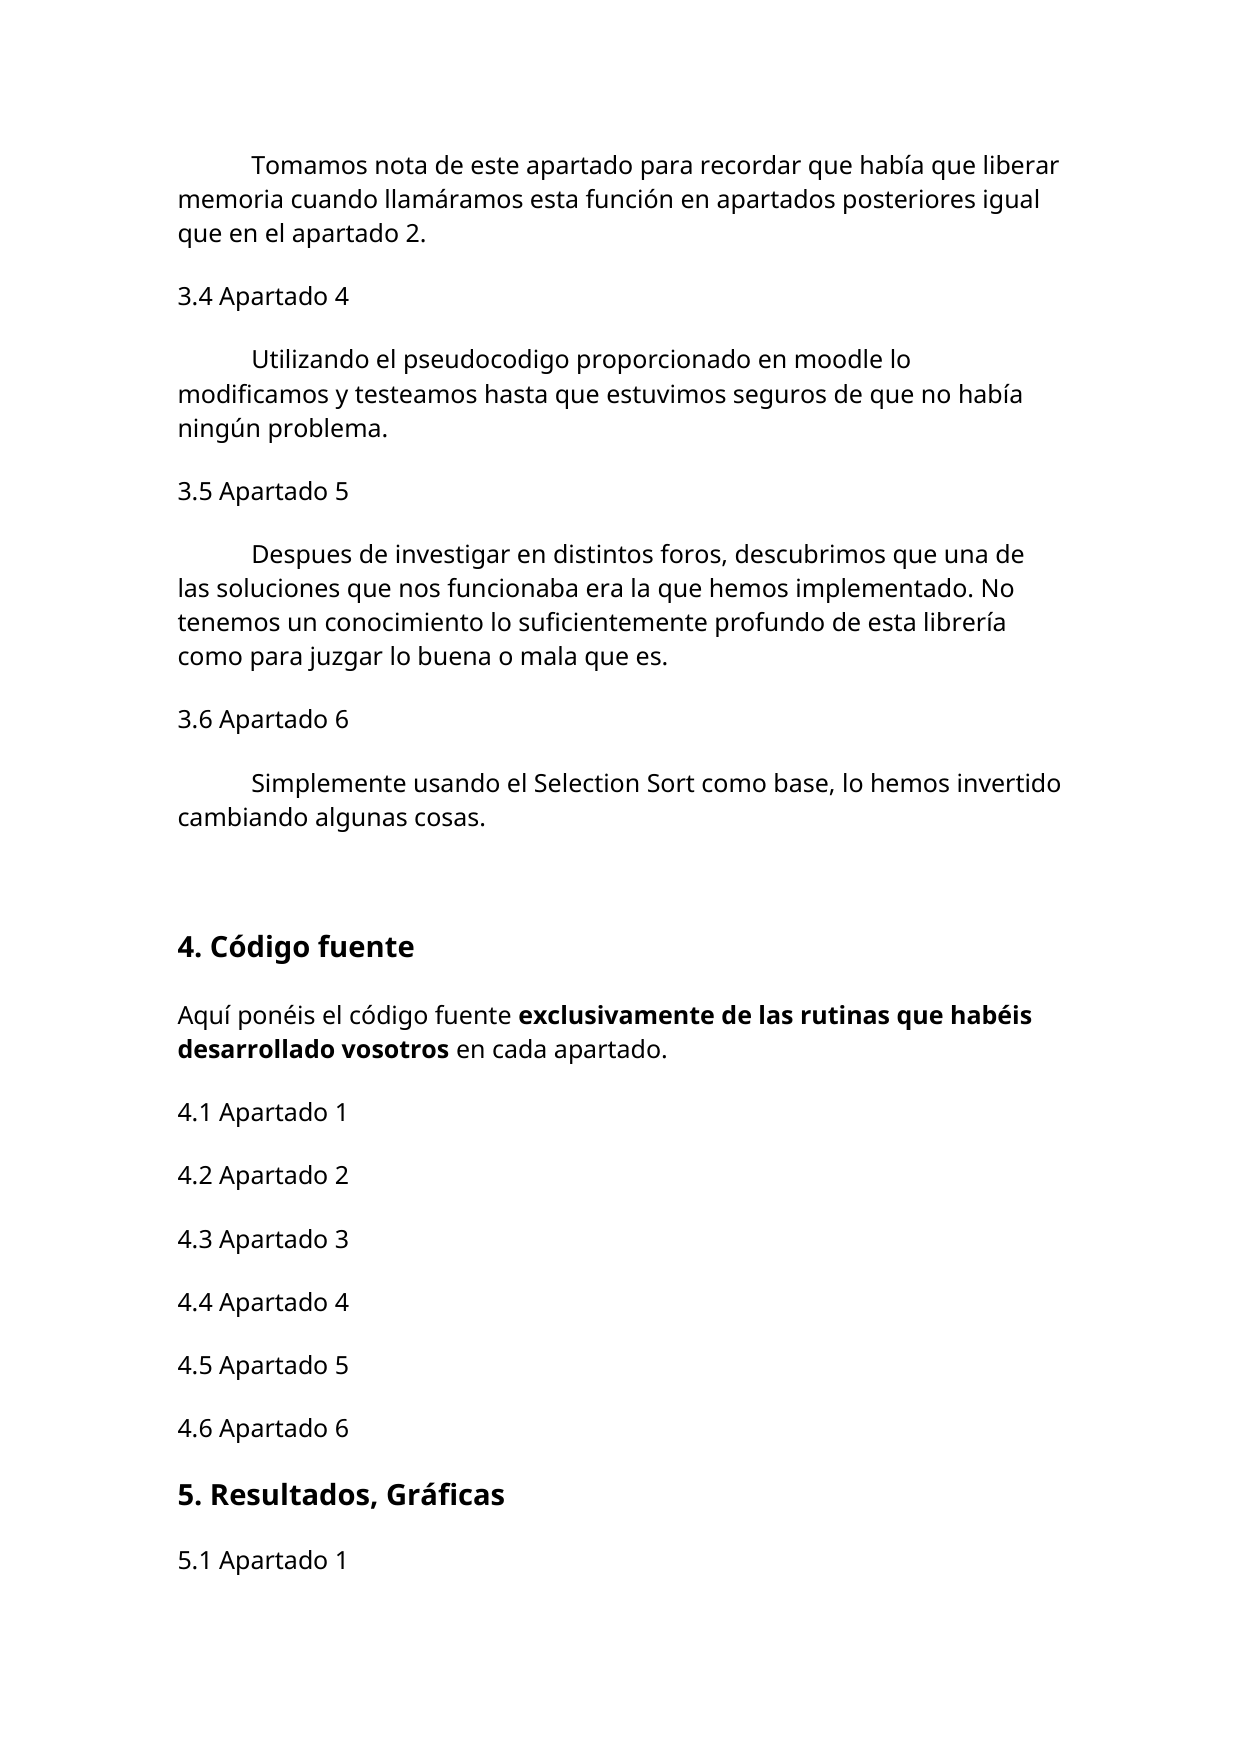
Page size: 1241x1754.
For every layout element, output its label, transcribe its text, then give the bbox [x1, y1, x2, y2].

text 4.2 Apartado 2 [177, 1158, 1063, 1192]
text Despues de investigar en distintos foros, descubrimos que una de las soluciones que nos funcionaba era la que hemos implementado. No tenemos un conocimiento lo suficientemente profundo de esta librería como para juzgar lo buena o mala que es. [177, 537, 1063, 673]
text 3.6 Apartado 6 [177, 702, 1063, 736]
text Aquí ponéis el código fuente exclusivamente de las rutinas que habéis desarrollado vosotros en cada apartado. [177, 997, 1063, 1066]
text 3.4 Apartado 4 [177, 279, 1063, 313]
text 4.3 Apartado 3 [177, 1221, 1063, 1255]
text Simplemente usando el Selection Sort como base, lo hemos invertido cambiando algunas cosas. [177, 765, 1063, 833]
text Utilizando el pseudocodigo proporcionado en moodle lo modificamos y testeamos hasta que estuvimos seguros de que no había ningún problema. [177, 342, 1063, 444]
text 4.1 Apartado 1 [177, 1095, 1063, 1129]
text 4.6 Apartado 6 [177, 1411, 1063, 1445]
text 4.5 Apartado 5 [177, 1348, 1063, 1382]
text 5.1 Apartado 1 [177, 1543, 1063, 1577]
text 4. Código fuente [177, 926, 1063, 966]
text 5. Resultados, Gráficas [177, 1474, 1063, 1514]
text 4.4 Apartado 4 [177, 1284, 1063, 1318]
text 3.5 Apartado 5 [177, 473, 1063, 508]
text Tomamos nota de este apartado para recordar que había que liberar memoria cuando llamáramos esta función en apartados posteriores igual que en el apartado 2. [177, 148, 1063, 250]
